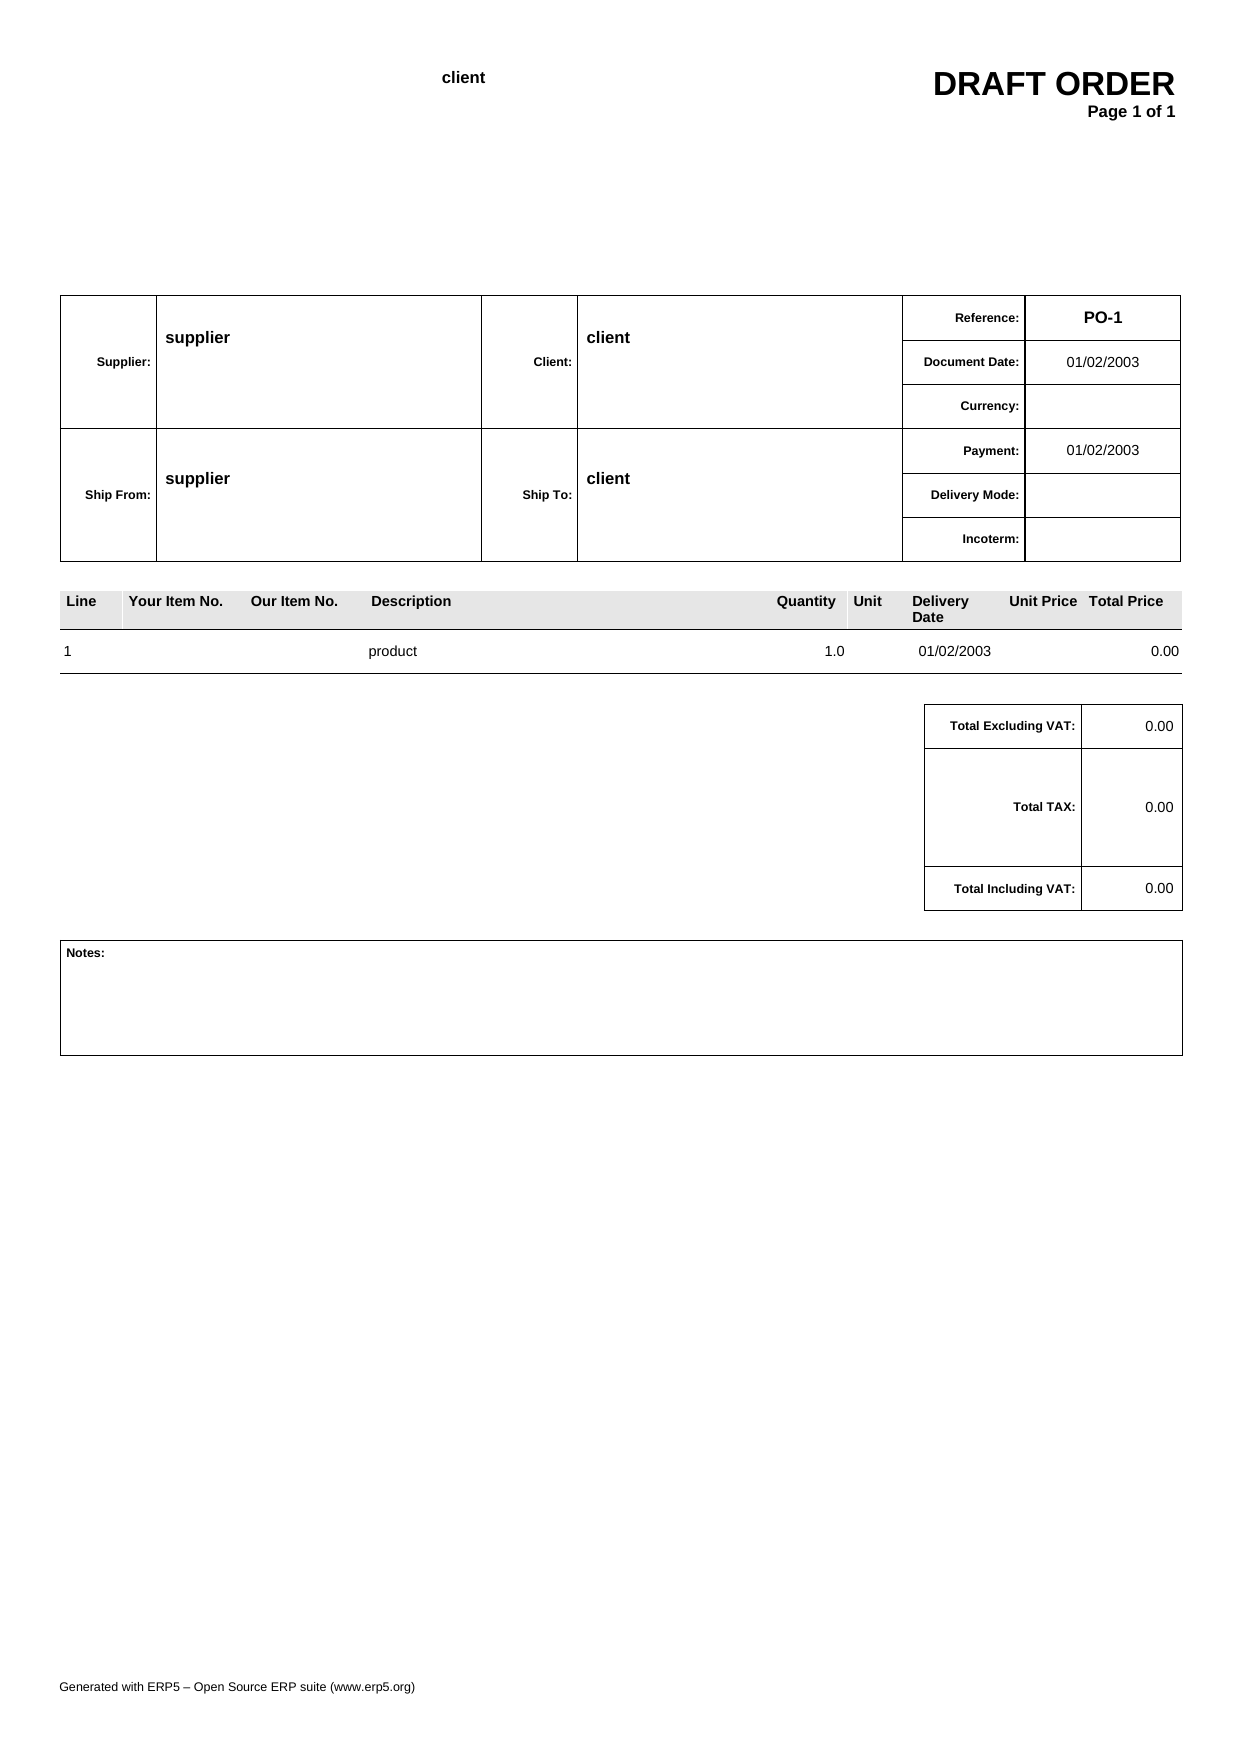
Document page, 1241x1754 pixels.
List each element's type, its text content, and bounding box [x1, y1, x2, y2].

table_cell [848, 630, 906, 673]
table_cell [335, 704, 924, 748]
table_cell Total Including VAT: [925, 867, 1081, 910]
table_cell 0.00 [1082, 705, 1182, 748]
table_header client [578, 296, 902, 428]
table_cell Total TAX: [925, 749, 1081, 866]
table_cell Unit [848, 591, 906, 629]
table_cell [245, 630, 365, 673]
table_cell 0.00 [1082, 867, 1182, 910]
table_cell [60, 866, 241, 910]
table_cell [1026, 518, 1180, 561]
table_cell Delivery Date [906, 591, 1003, 629]
table_cell Total Excluding VAT: [925, 705, 1081, 748]
table_cell 01/02/2003 [906, 630, 1003, 673]
table_cell Quantity [771, 591, 847, 629]
table_header 01/02/2003 [1026, 429, 1180, 472]
table_cell [1026, 474, 1180, 517]
table_cell [1081, 911, 1182, 940]
table_cell [60, 1056, 1182, 1072]
table_cell [241, 910, 334, 940]
table_cell [335, 910, 924, 940]
table_cell Delivery Mode: [903, 474, 1024, 517]
table_cell 01/02/2003 [1026, 341, 1180, 384]
table_cell Ship From: [61, 429, 156, 561]
table_header Payment: [903, 429, 1024, 472]
table_header [60, 674, 241, 704]
table_cell 0.00 [1083, 630, 1182, 673]
table_cell [241, 748, 334, 866]
table_cell Notes: [61, 941, 241, 966]
table_header [1081, 674, 1182, 704]
table_cell [1003, 630, 1083, 673]
table_cell Line [60, 591, 122, 629]
table_cell [1026, 385, 1180, 428]
table_header [335, 674, 924, 704]
table_cell product [365, 630, 771, 673]
table_cell 1.0 [771, 630, 847, 673]
table_cell [60, 748, 241, 866]
table_cell [1081, 941, 1182, 966]
table_header [241, 674, 334, 704]
table_header [60, 295, 1182, 591]
table_cell Document Date: [903, 341, 1024, 384]
table_cell [335, 866, 924, 910]
table_cell [335, 748, 924, 866]
table_header Supplier: [61, 296, 156, 428]
table_cell [335, 941, 924, 966]
table_cell [60, 704, 241, 748]
table_header Client: [482, 296, 577, 428]
table_cell [61, 966, 1182, 1055]
table_cell supplier [157, 429, 481, 561]
table_cell 1 [60, 630, 122, 673]
table_cell Description [365, 591, 771, 629]
table_cell [241, 704, 334, 748]
table_cell Our Item No. [245, 591, 365, 629]
table_cell 0.00 [1082, 749, 1182, 866]
table_cell Ship To: [482, 429, 577, 561]
table_header PO-1 [1026, 296, 1180, 339]
table_cell Unit Price [1003, 591, 1083, 629]
table_cell Currency: [903, 385, 1024, 428]
table_cell [924, 911, 1081, 940]
table_cell [924, 941, 1081, 966]
table_header [924, 674, 1081, 704]
table_header Reference: [903, 296, 1024, 339]
table_cell [241, 866, 334, 910]
table_cell Your Item No. [123, 591, 245, 629]
table_cell [241, 941, 334, 966]
table_cell client [578, 429, 902, 561]
table_cell Incoterm: [903, 518, 1024, 561]
table_cell [123, 630, 245, 673]
table_cell [60, 910, 241, 940]
table_cell Total Price [1083, 591, 1182, 629]
table_header supplier [157, 296, 481, 428]
